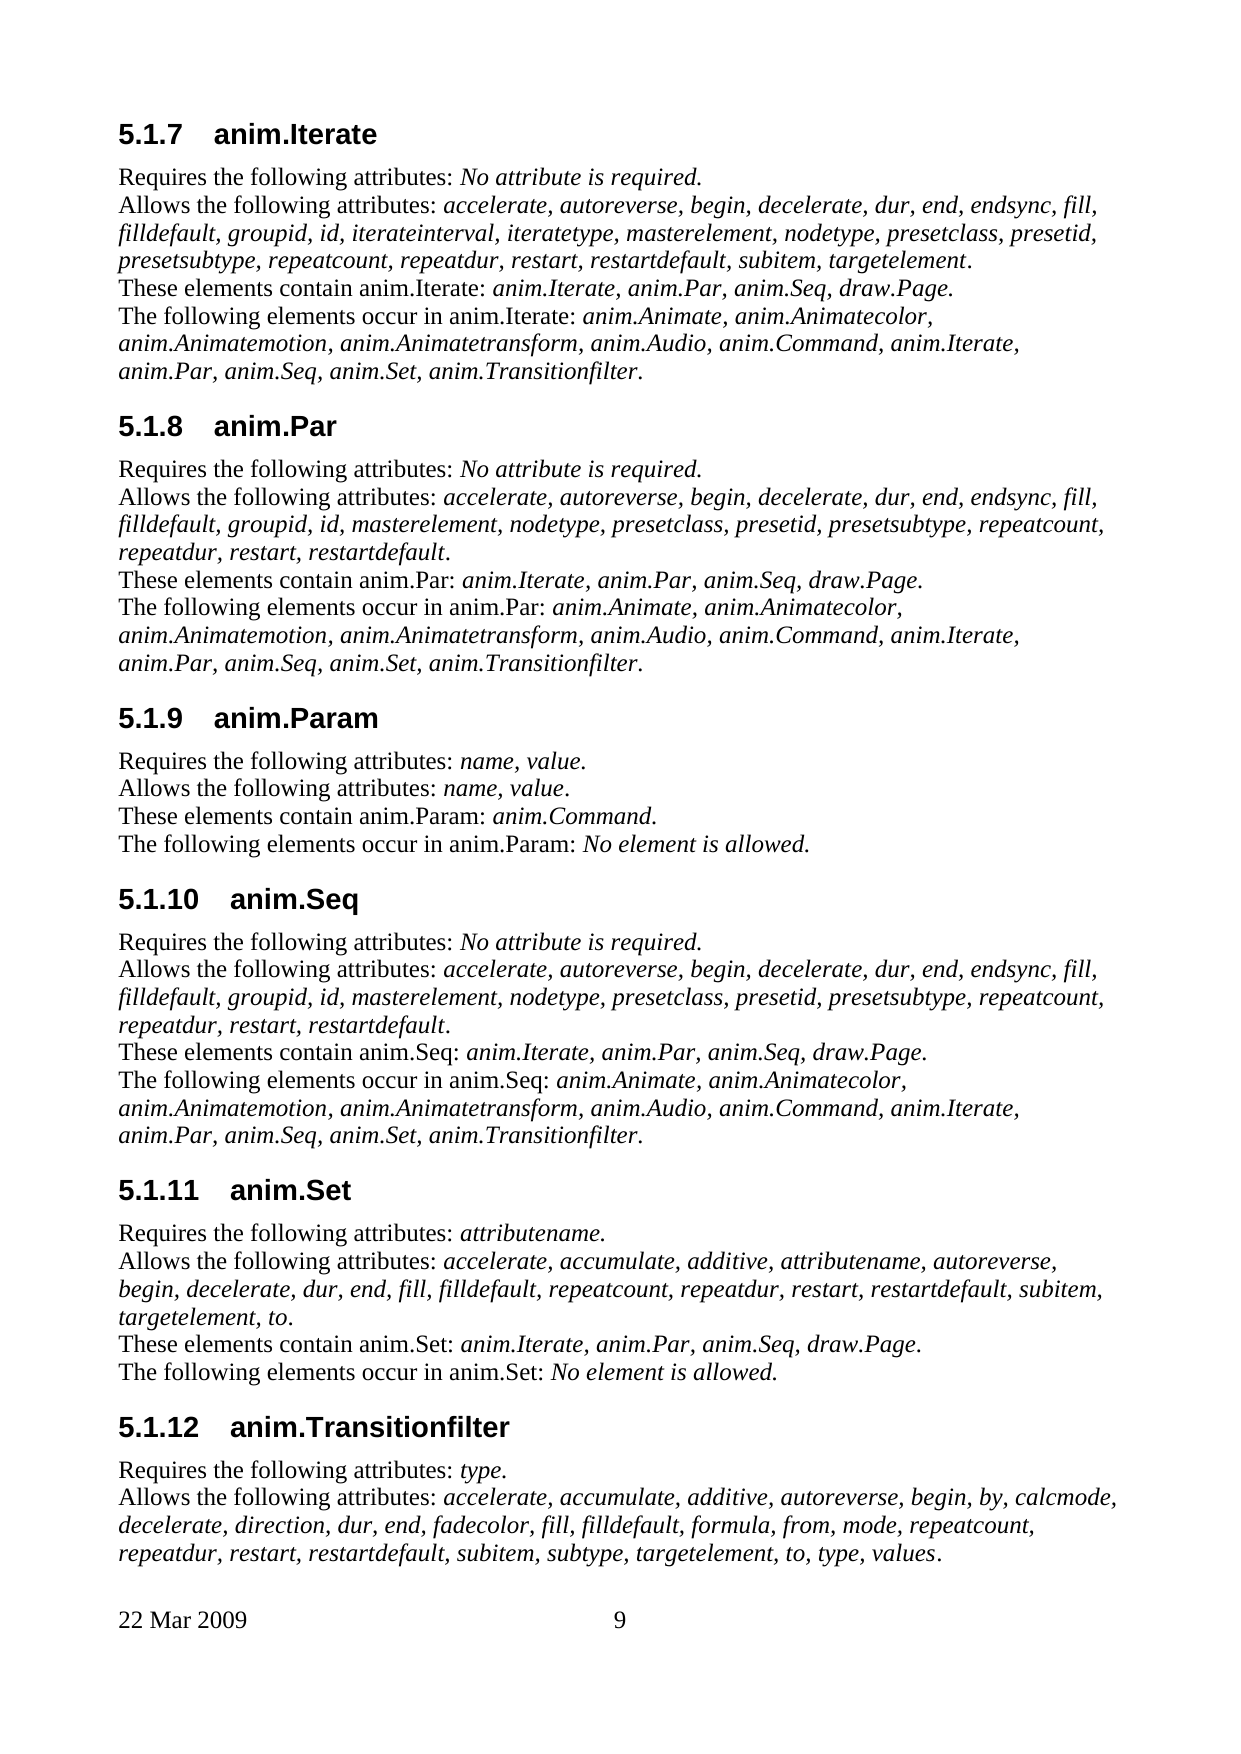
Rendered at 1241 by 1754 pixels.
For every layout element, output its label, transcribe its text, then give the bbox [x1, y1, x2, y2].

text Requires the following attributes: No attribute is required. [118, 928, 1122, 955]
subtitle anim.Set [118, 1174, 1122, 1207]
text Allows the following attributes: accelerate, autoreverse, begin, decelerate, dur, end, endsync, fill, filldefault, groupid, id, iterateinterval, iteratetype, masterelement, nodetype, presetclass, presetid, presetsubtype, repeatcount, repeatdur, restart, restartdefault, subitem, targetelement. [118, 191, 1122, 274]
text Allows the following attributes: accelerate, accumulate, additive, autoreverse, begin, by, calcmode, decelerate, direction, dur, end, fadecolor, fill, filldefault, formula, from, mode, repeatcount, repeatdur, restart, restartdefault, subitem, subtype, targetelement, to, type, values. [118, 1483, 1122, 1567]
text Allows the following attributes: name, value. [118, 774, 1122, 802]
text Requires the following attributes: No attribute is required. [118, 163, 1122, 191]
text Allows the following attributes: accelerate, autoreverse, begin, decelerate, dur, end, endsync, fill, filldefault, groupid, id, masterelement, nodetype, presetclass, presetid, presetsubtype, repeatcount, repeatdur, restart, restartdefault. [118, 483, 1122, 566]
subtitle anim.Transitionfilter [118, 1411, 1122, 1443]
text The following elements occur in anim.Param: No element is allowed. [118, 830, 1122, 858]
text The following elements occur in anim.Seq: anim.Animate, anim.Animatecolor, anim.Animatemotion, anim.Animatetransform, anim.Audio, anim.Command, anim.Iterate, anim.Par, anim.Seq, anim.Set, anim.Transitionfilter. [118, 1066, 1122, 1149]
text These elements contain anim.Seq: anim.Iterate, anim.Par, anim.Seq, draw.Page. [118, 1038, 1122, 1066]
text Requires the following attributes: type. [118, 1456, 1122, 1483]
subtitle anim.Seq [118, 883, 1122, 915]
text The following elements occur in anim.Par: anim.Animate, anim.Animatecolor, anim.Animatemotion, anim.Animatetransform, anim.Audio, anim.Command, anim.Iterate, anim.Par, anim.Seq, anim.Set, anim.Transitionfilter. [118, 593, 1122, 677]
text Requires the following attributes: No attribute is required. [118, 455, 1122, 483]
text These elements contain anim.Par: anim.Iterate, anim.Par, anim.Seq, draw.Page. [118, 566, 1122, 593]
text These elements contain anim.Iterate: anim.Iterate, anim.Par, anim.Seq, draw.Page. [118, 274, 1122, 302]
text Requires the following attributes: attributename. [118, 1219, 1122, 1247]
text Allows the following attributes: accelerate, autoreverse, begin, decelerate, dur, end, endsync, fill, filldefault, groupid, id, masterelement, nodetype, presetclass, presetid, presetsubtype, repeatcount, repeatdur, restart, restartdefault. [118, 955, 1122, 1038]
text The following elements occur in anim.Iterate: anim.Animate, anim.Animatecolor, anim.Animatemotion, anim.Animatetransform, anim.Audio, anim.Command, anim.Iterate, anim.Par, anim.Seq, anim.Set, anim.Transitionfilter. [118, 302, 1122, 385]
subtitle anim.Par [118, 410, 1122, 442]
text Requires the following attributes: name, value. [118, 747, 1122, 774]
text The following elements occur in anim.Set: No element is allowed. [118, 1358, 1122, 1386]
text These elements contain anim.Param: anim.Command. [118, 802, 1122, 830]
text Allows the following attributes: accelerate, accumulate, additive, attributename, autoreverse, begin, decelerate, dur, end, fill, filldefault, repeatcount, repeatdur, restart, restartdefault, subitem, targetelement, to. [118, 1247, 1122, 1330]
subtitle anim.Iterate [118, 118, 1122, 151]
text These elements contain anim.Set: anim.Iterate, anim.Par, anim.Seq, draw.Page. [118, 1330, 1122, 1358]
subtitle anim.Param [118, 702, 1122, 734]
